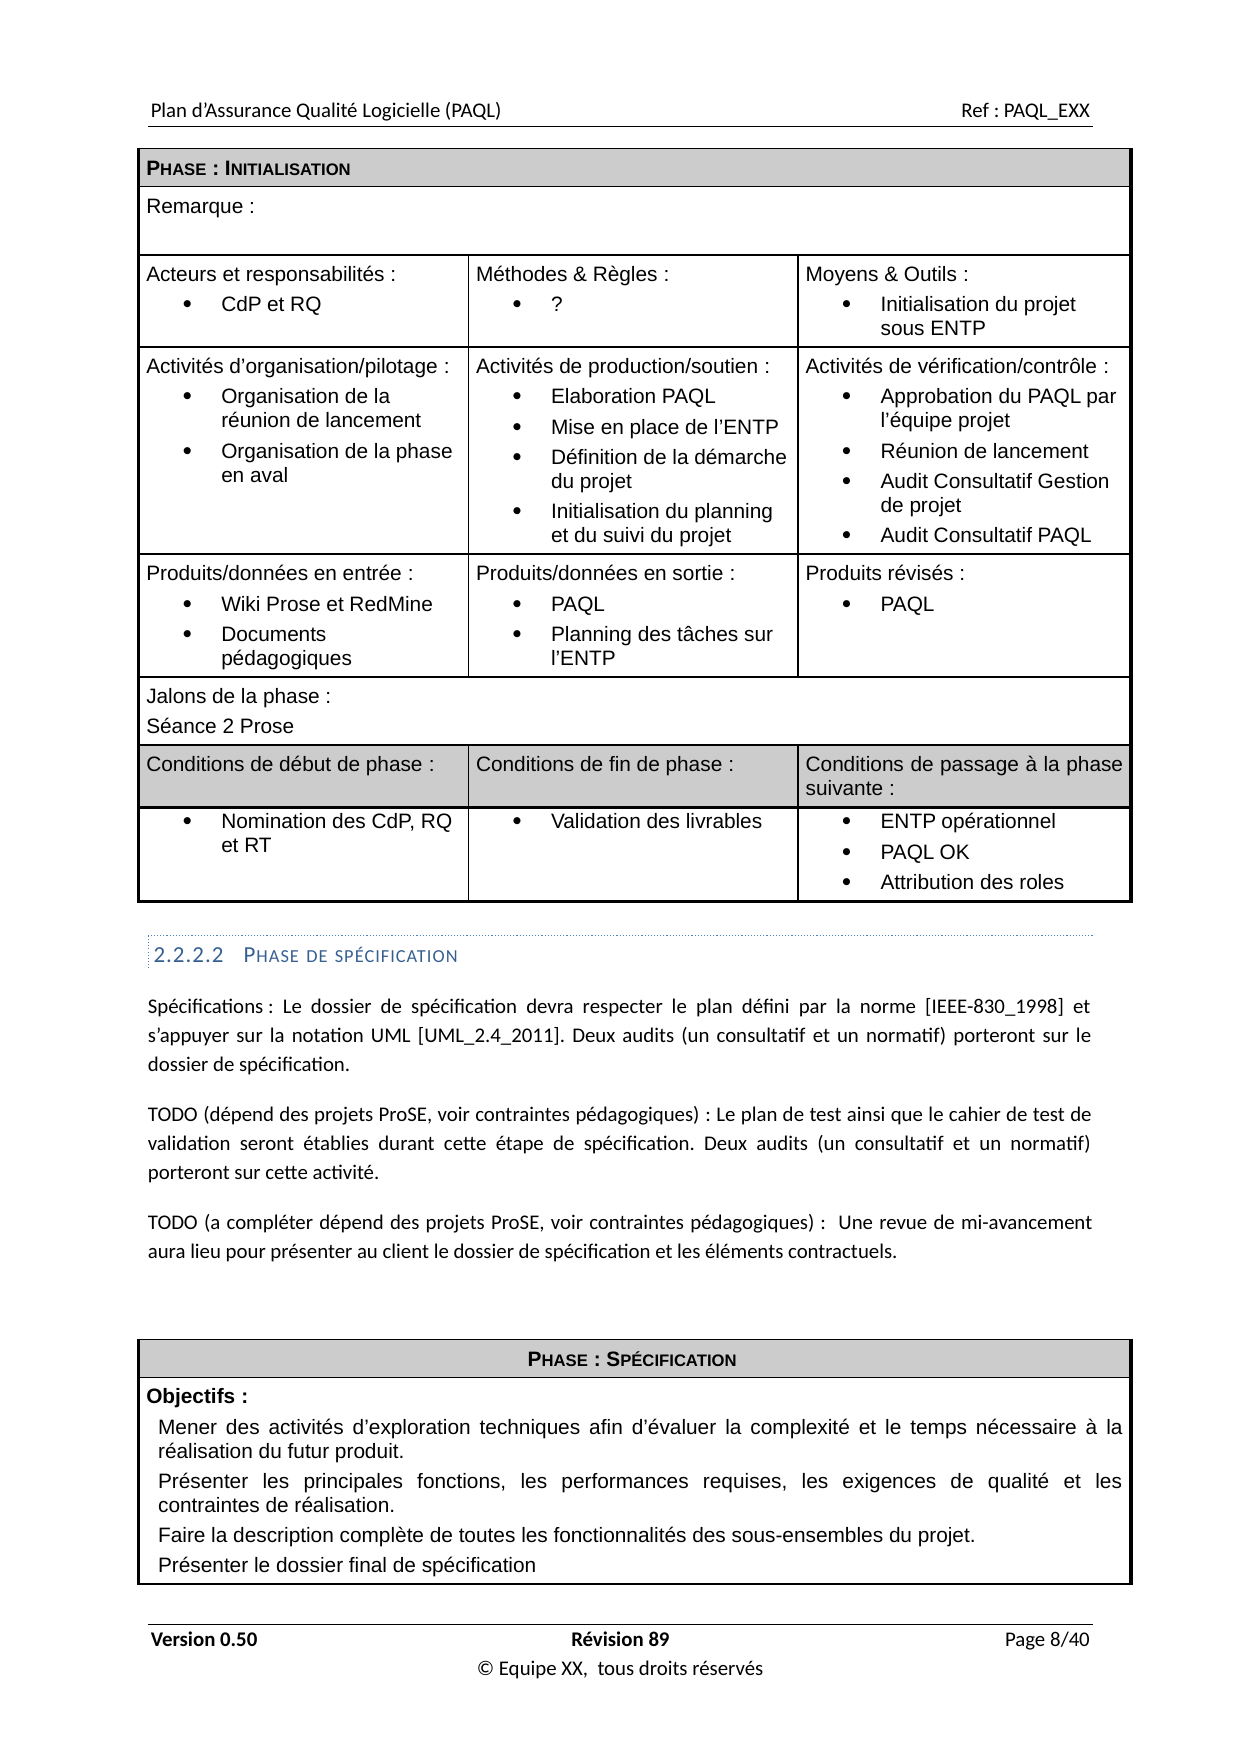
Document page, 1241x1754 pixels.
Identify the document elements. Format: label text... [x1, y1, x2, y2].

table_cell Validation des livrables [469, 809, 797, 900]
table_cell Activités d’organisation/pilotage : Organisation de la réunion de lancement Organisation de la phase en aval [140, 348, 468, 553]
table_cell Activités de vérification/contrôle : Approbation du PAQL par l’équipe projet Réunion de lancement Audit Consultatif Gestion de projet Audit Consultatif PAQL [799, 348, 1129, 553]
table_cell Activités de production/soutien : Elaboration PAQL Mise en place de l’ENTP Définition de la démarche du projet Initialisation du planning et du suivi du projet [469, 348, 797, 553]
table_cell Nomination des CdP, RQ et RT [140, 809, 468, 900]
table_cell Objectifs : Mener des activités d’exploration techniques afin d’évaluer la complexité et le temps nécessaire à la réalisation du futur produit. Présenter les principales fonctions, les performances requises, les exigences de qualité et les contraintes de réalisation. Faire la description complète de toutes les fonctionnalités des sous-ensembles du projet. Présenter le dossier final de spécification [140, 1378, 1129, 1583]
text Spécifications : Le dossier de spécification devra respecter le plan défini par la norme [IEEE-830_1998] et s’appuyer sur la notation UML [UML_2.4_2011]. Deux audits (un consultatif et un normatif) porteront sur le dossier de spécification. [148, 993, 1093, 1077]
table_cell Méthodes & Règles : ? [469, 256, 797, 346]
table_cell Moyens & Outils : Initialisation du projet sous ENTP [799, 256, 1129, 346]
table_cell Acteurs et responsabilités : CdP et RQ [140, 256, 468, 346]
subtitle Phase de spécification [148, 934, 1093, 968]
table_cell Remarque : [140, 187, 1129, 254]
table_cell Conditions de fin de phase : [469, 746, 797, 806]
table_header Phase : Spécification [140, 1340, 1129, 1377]
table_cell Produits révisés : PAQL [799, 555, 1129, 676]
table_cell Conditions de passage à la phase suivante : [799, 746, 1129, 806]
table_cell Jalons de la phase : Séance 2 Prose [140, 678, 1129, 744]
table_cell Produits/données en sortie : PAQL Planning des tâches sur l’ENTP [469, 555, 797, 676]
table_cell Conditions de début de phase : [140, 746, 468, 806]
table_cell Produits/données en entrée : Wiki Prose et RedMine Documents pédagogiques [140, 555, 468, 676]
table_header Phase : Initialisation [140, 149, 1129, 186]
text TODO (a compléter dépend des projets ProSE, voir contraintes pédagogiques) : Une revue de mi-avancement aura lieu pour présenter au client le dossier de spécification et les éléments contractuels. [148, 1209, 1093, 1264]
text TODO (dépend des projets ProSE, voir contraintes pédagogiques) : Le plan de test ainsi que le cahier de test de validation seront établies durant cette étape de spécification. Deux audits (un consultatif et un normatif) porteront sur cette activité. [148, 1101, 1093, 1185]
table_cell ENTP opérationnel PAQL OK Attribution des roles [799, 809, 1129, 900]
